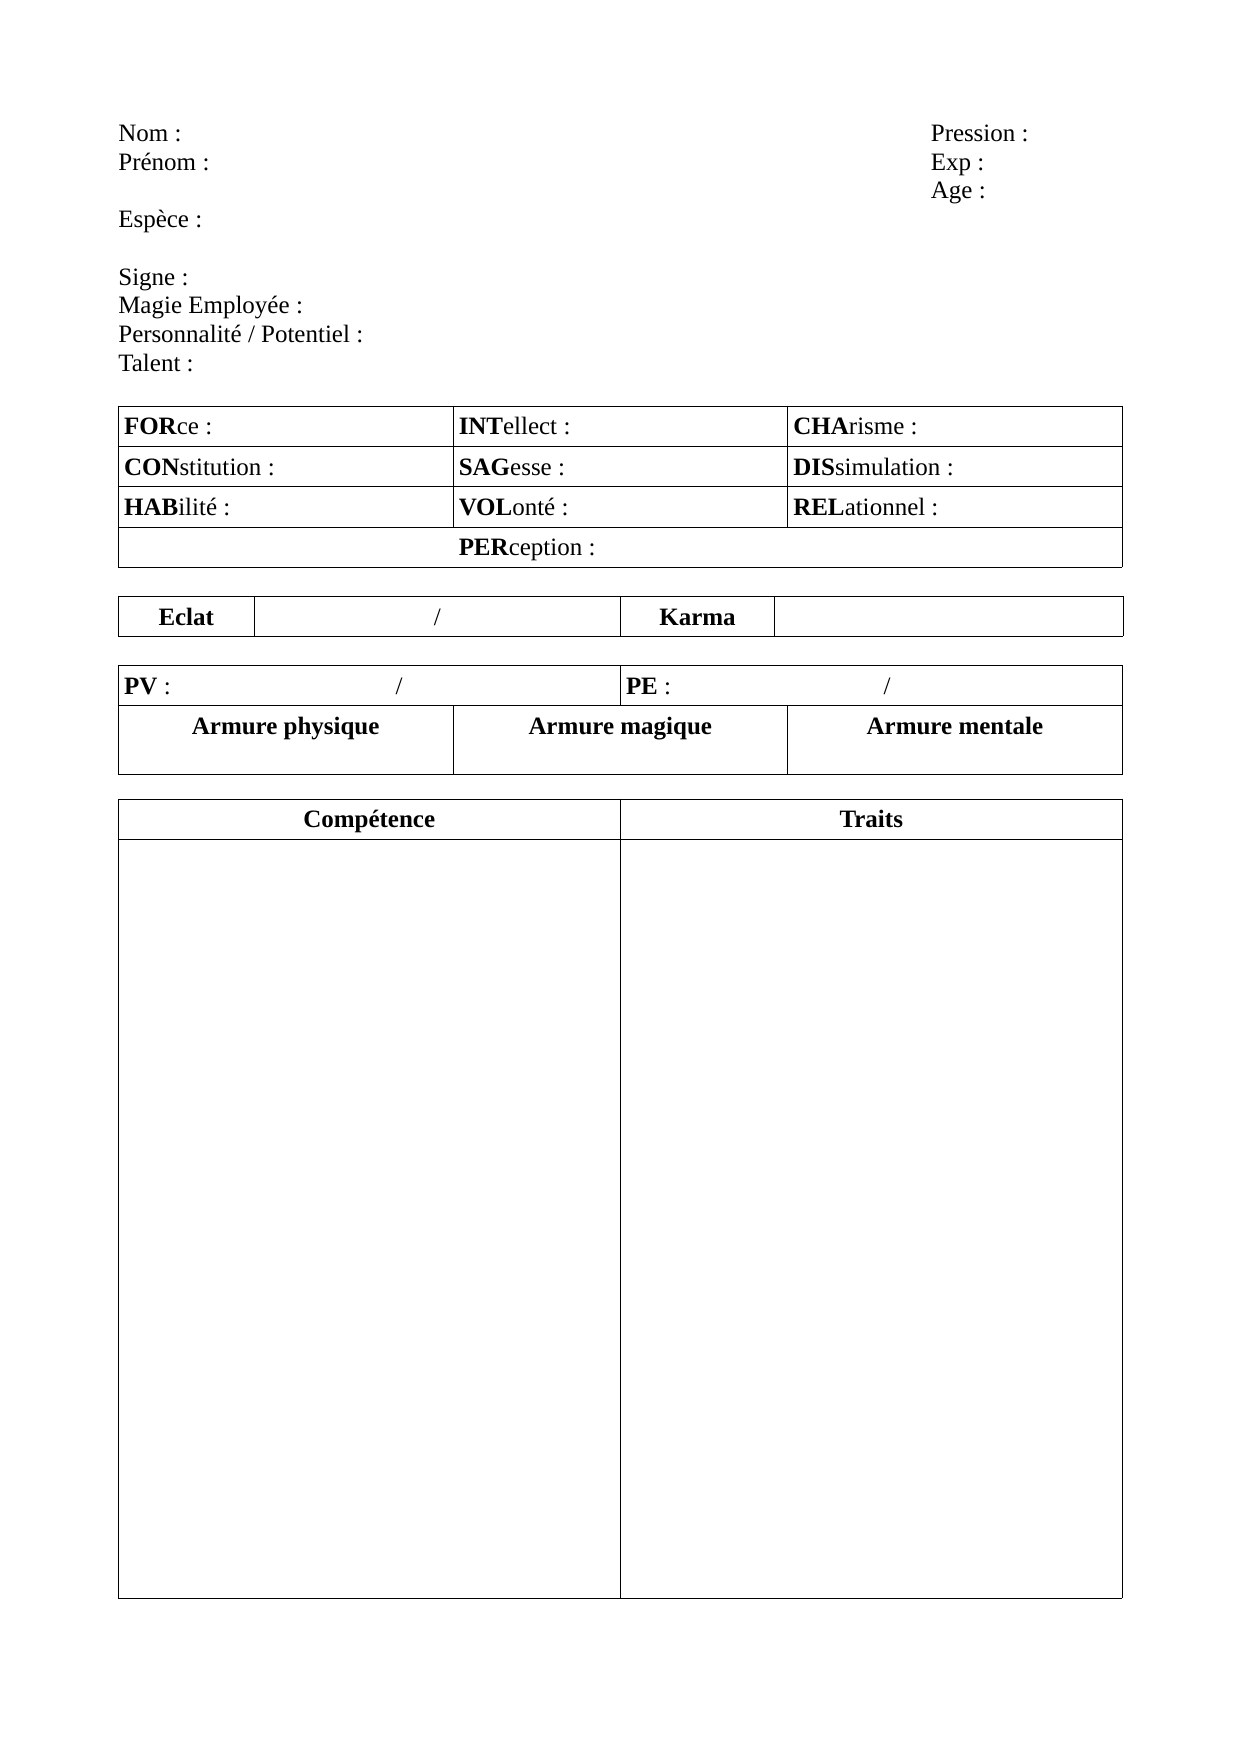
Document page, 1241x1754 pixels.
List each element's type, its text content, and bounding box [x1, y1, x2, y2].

table_header PE : / [621, 666, 1122, 705]
table_header INTellect : [454, 407, 787, 446]
table_cell HABilité : [119, 487, 453, 527]
table_header / [255, 597, 620, 636]
text Prénom : Exp : [118, 147, 1122, 176]
text Espèce : [118, 204, 1122, 233]
table_cell CONstitution : [119, 447, 453, 486]
text Personnalité / Potentiel : [118, 319, 1122, 348]
table_cell [621, 840, 1122, 1598]
table_cell SAGesse : [454, 447, 787, 486]
text Signe : [118, 262, 1122, 291]
table_cell PERception : [453, 528, 787, 567]
text Magie Employée : [118, 291, 1122, 319]
table_cell RELationnel : [788, 487, 1122, 527]
table_cell [788, 528, 1122, 567]
table_header PV : / [119, 666, 620, 705]
table_cell Armure magique [454, 706, 787, 774]
table_header [775, 597, 1123, 636]
table_cell Armure mentale [788, 706, 1122, 774]
table_cell [119, 840, 620, 1598]
table_header FORce : [119, 407, 453, 446]
text Nom : Pression : [118, 118, 1122, 147]
text Age : [118, 176, 1122, 204]
table_cell DISsimulation : [788, 447, 1122, 486]
table_header Compétence [119, 800, 620, 839]
table_header CHArisme : [788, 407, 1122, 446]
table_cell [119, 528, 453, 567]
table_cell Armure physique [119, 706, 453, 774]
table_header Traits [621, 800, 1122, 839]
table_header Karma [621, 597, 774, 636]
table_header Eclat [119, 597, 254, 636]
text Talent : [118, 348, 1122, 377]
table_cell VOLonté : [454, 487, 787, 527]
